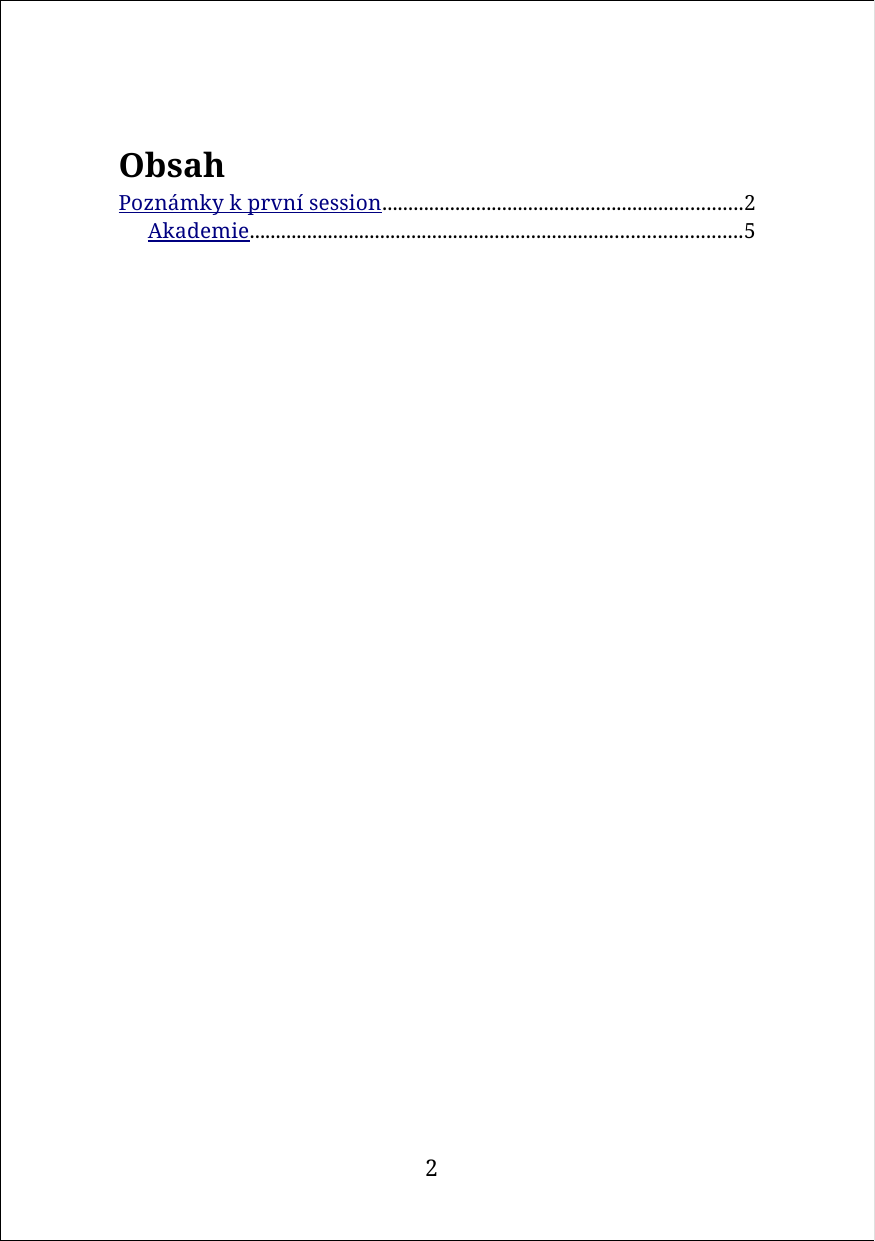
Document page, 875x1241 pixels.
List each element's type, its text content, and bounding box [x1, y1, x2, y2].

text Akademie 5 [148, 216, 756, 244]
text Poznámky k první session 2 [118, 188, 756, 216]
subtitle Obsah [118, 142, 756, 188]
